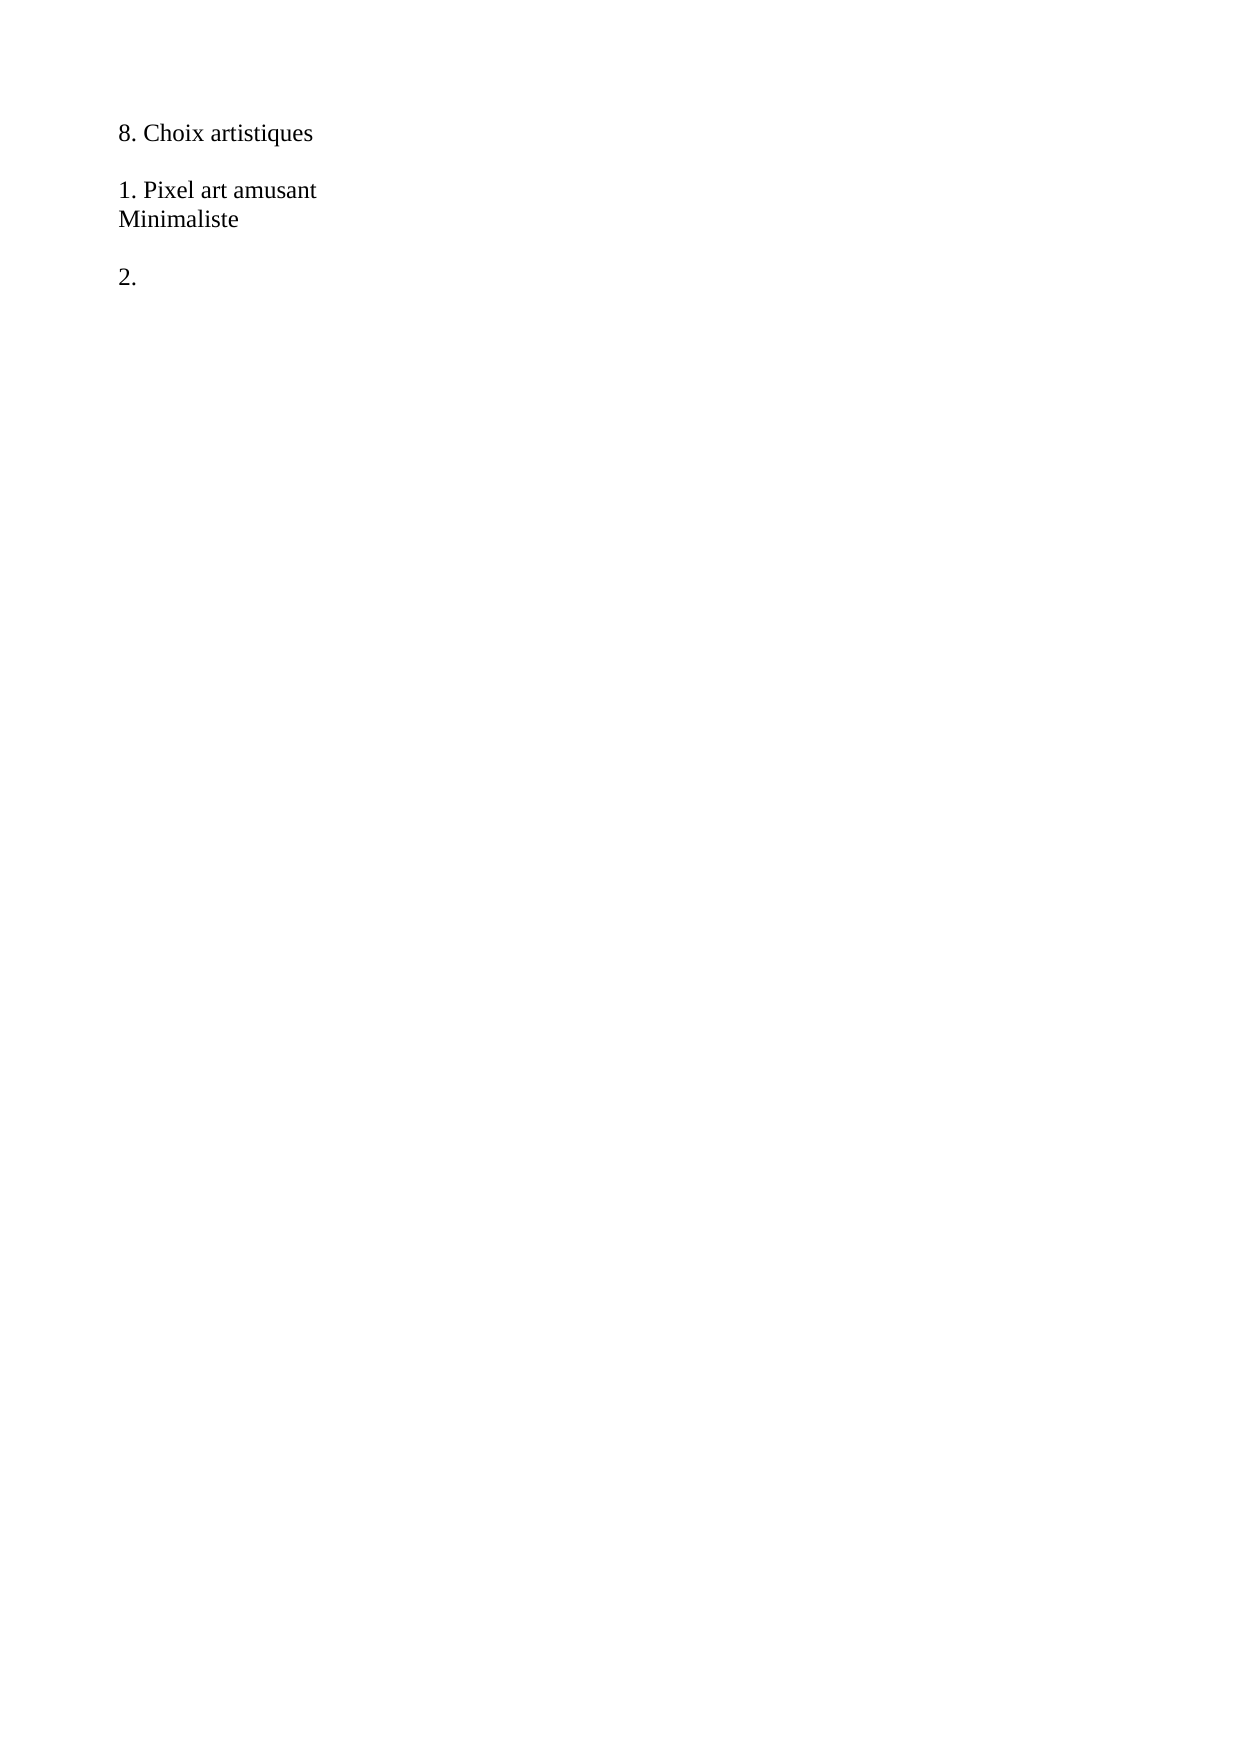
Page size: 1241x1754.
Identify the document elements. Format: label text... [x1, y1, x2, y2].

text Minimaliste [118, 204, 1122, 233]
text 8. Choix artistiques [118, 118, 1122, 147]
text 1. Pixel art amusant [118, 176, 1122, 204]
text 2. [118, 262, 1122, 291]
